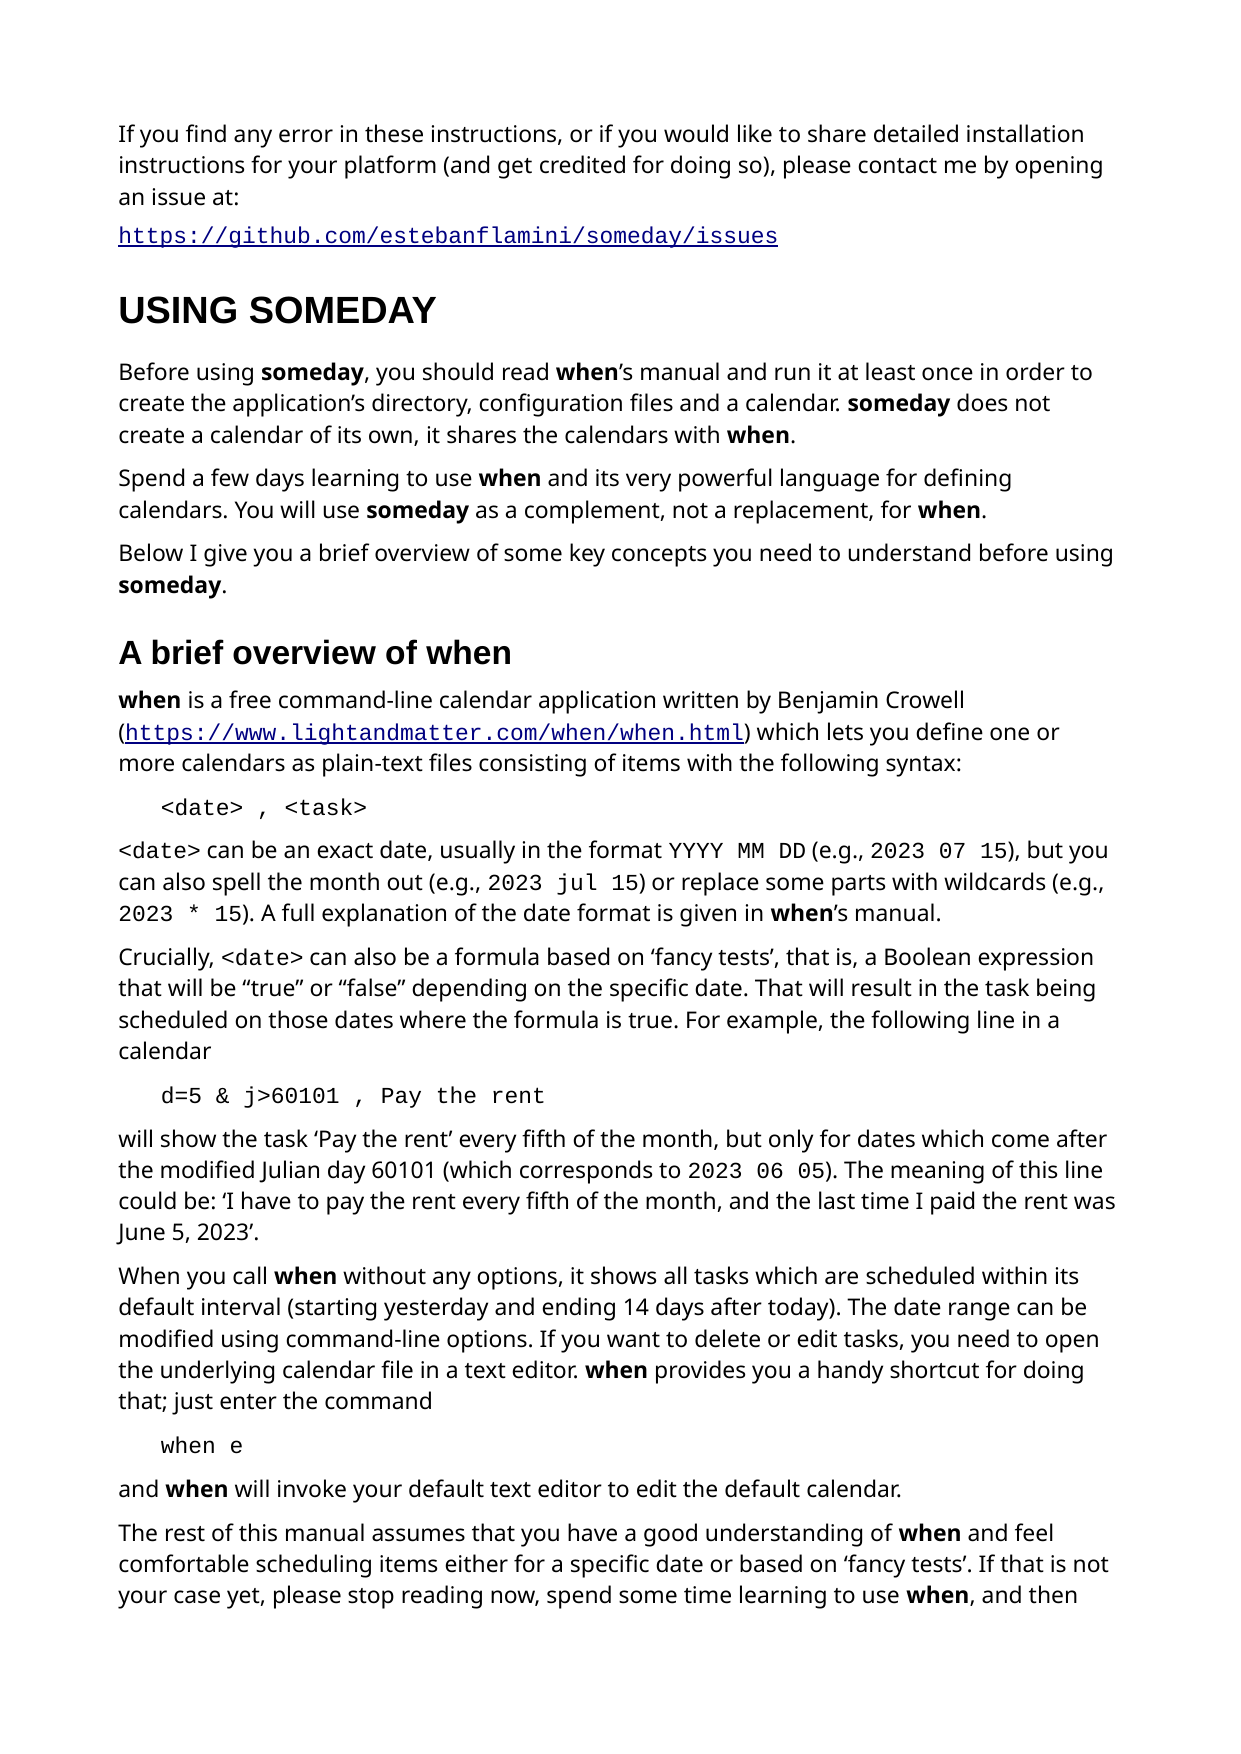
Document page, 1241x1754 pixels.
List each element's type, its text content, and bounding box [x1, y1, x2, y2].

list https://github.com/estebanflamini/someday/issues [118, 224, 1122, 250]
text when is a free command-line calendar application written by Benjamin Crowell (https://www.lightandmatter.com/when/when.html) which lets you define one or more calendars as plain‑text files consisting of items with the following syntax: [118, 684, 1122, 778]
text The rest of this manual assumes that you have a good understanding of when and feel comfortable scheduling items either for a specific date or based on ‘fancy tests’. If that is not your case yet, please stop reading now, spend some time learning to use when, and then [118, 1516, 1122, 1610]
text Spend a few days learning to use when and its very powerful language for defining calendars. You will use someday as a complement, not a replacement, for when. [118, 462, 1122, 525]
text Below I give you a brief overview of some key concepts you need to understand before using someday. [118, 537, 1122, 600]
text when e [118, 1429, 1122, 1460]
text d=5 & j>60101 , Pay the rent [118, 1079, 1122, 1110]
text and when will invoke your default text editor to edit the default calendar. [118, 1473, 1122, 1504]
subtitle A brief overview of when [118, 633, 1122, 672]
text <date> , <task> [118, 791, 1122, 822]
list If you find any error in these instructions, or if you would like to share detailed installation instructions for your platform (and get credited for doing so), please contact me by opening an issue at: [118, 118, 1122, 212]
text <date> can be an exact date, usually in the format YYYY MM DD (e.g., 2023 07 15), but you can also spell the month out (e.g., 2023 jul 15) or replace some parts with wildcards (e.g., 2023 * 15). A full explanation of the date format is given in when’s manual. [118, 834, 1122, 928]
text will show the task ‘Pay the rent’ every fifth of the month, but only for dates which come after the modified Julian day 60101 (which corresponds to 2023 06 05). The meaning of this line could be: ‘I have to pay the rent every fifth of the month, and the last time I paid the rent was June 5, 2023’. [118, 1122, 1122, 1248]
text Crucially, <date> can also be a formula based on ‘fancy tests’, that is, a Boolean expression that will be “true” or “false” depending on the specific date. That will result in the task being scheduled on those dates where the formula is true. For example, the following line in a calendar [118, 941, 1122, 1066]
text Before using someday, you should read when’s manual and run it at least once in order to create the application’s directory, configuration files and a calendar. someday does not create a calendar of its own, it shares the calendars with when. [118, 356, 1122, 450]
text When you call when without any options, it shows all tasks which are scheduled within its default interval (starting yesterday and ending 14 days after today). The date range can be modified using command-line options. If you want to delete or edit tasks, you need to open the underlying calendar file in a text editor. when provides you a handy shortcut for doing that; just enter the command [118, 1260, 1122, 1416]
subtitle Using someday [118, 288, 1122, 331]
